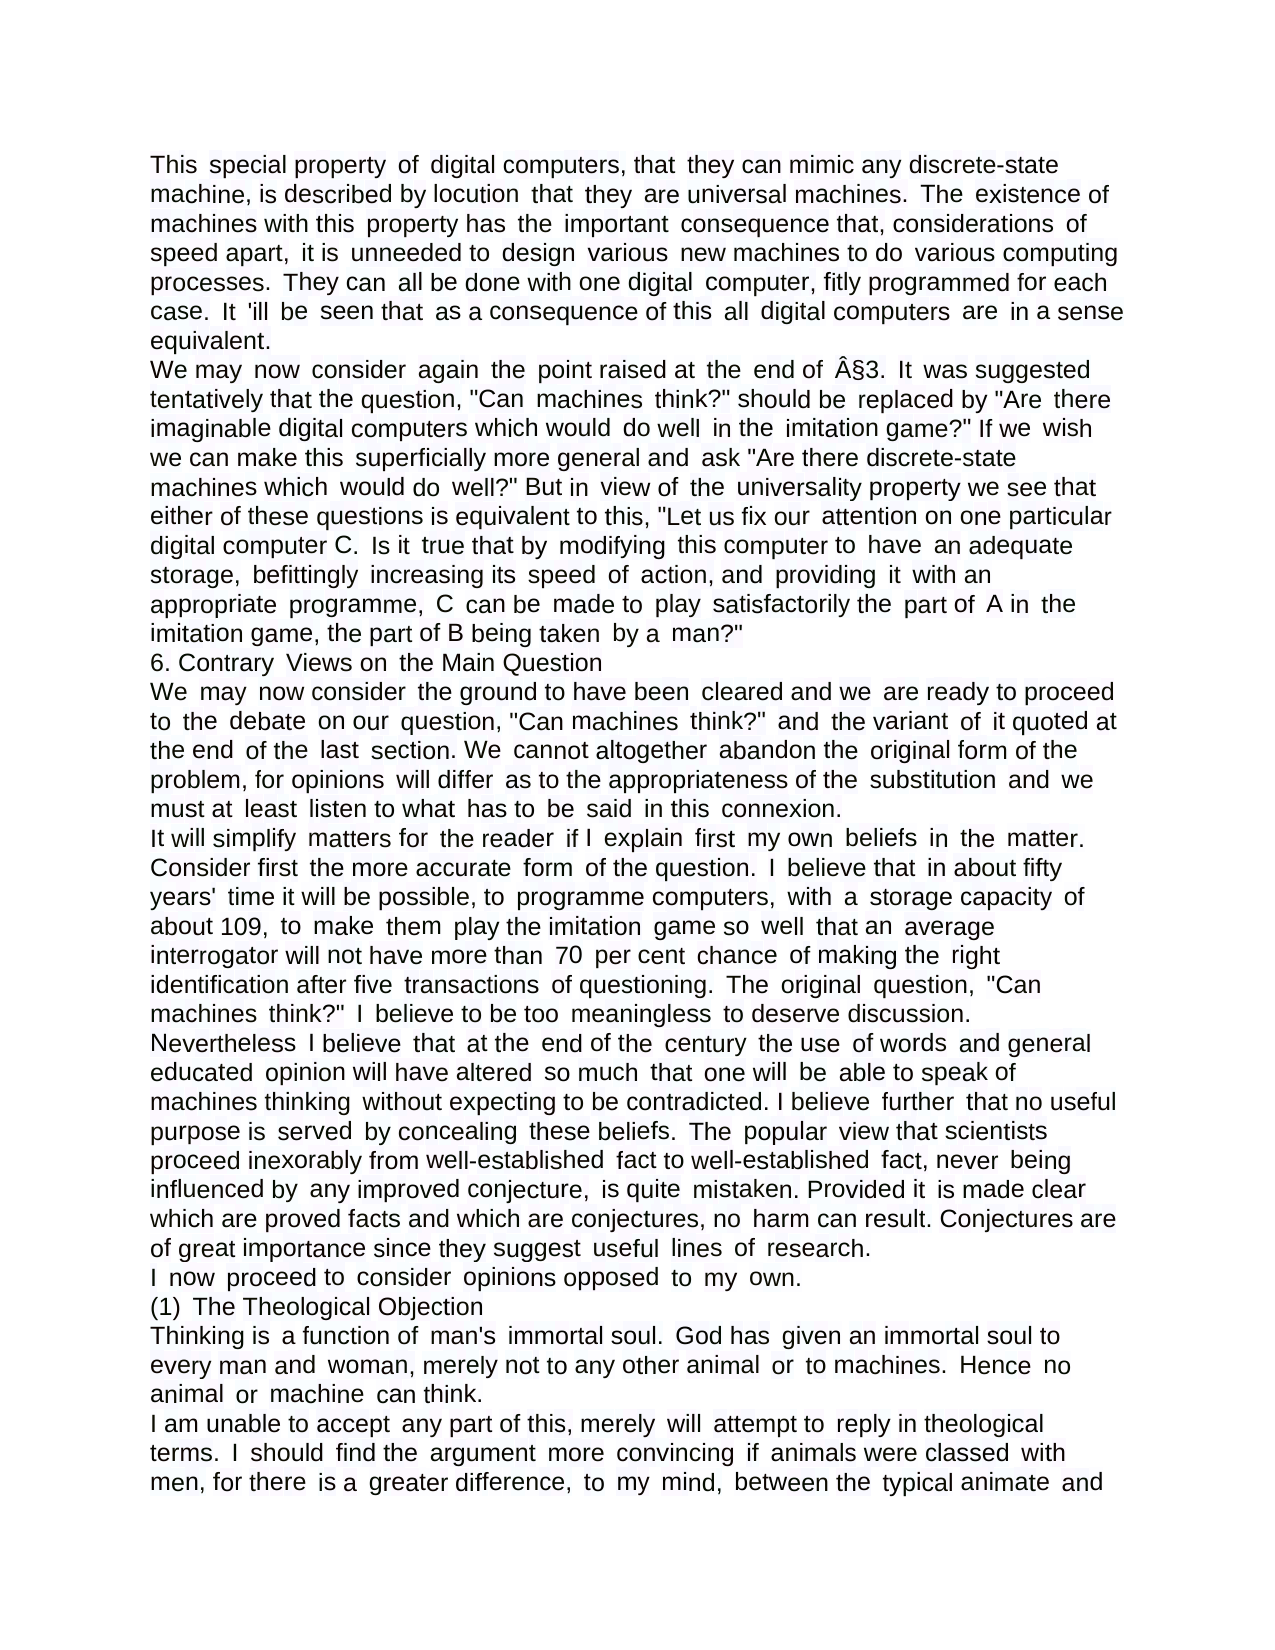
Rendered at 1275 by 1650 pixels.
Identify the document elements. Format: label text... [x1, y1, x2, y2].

text I now proceed to consider opinions opposed to my own. [763, 1262, 1125, 1292]
text This special property of digital computers, that they can mimic any discrete-state machine, is described by locution that they are universal machines. The existence of machines with this property has the important consequence that, considerations of speed apart, it is unneeded to design various new machines to do various computing processes. They can all be done with one digital computer, fitly programmed for each case. It 'ill be seen that as a consequence of this all digital computers are in a sense equivalent. [150, 150, 1125, 355]
text (1) The Theological Objection [483, 1292, 1125, 1321]
text We may now consider again the point raised at the end of Â§3. It was suggested tentatively that the question, "Can machines think?" should be replaced by "Are there imaginable digital computers which would do well in the imitation game?" If we wish we can make this superficially more general and ask "Are there discrete-state machines which would do well?" But in view of the universality property we see that either of these questions is equivalent to this, "Let us fix our attention on one particular digital computer C. Is it true that by modifying this computer to have an adequate storage, befittingly increasing its speed of action, and providing it with an appropriate programme, C can be made to play satisfactorily the part of A in the imitation game, the part of B being taken by a man?" [150, 355, 1125, 648]
text I now proceed to consider opinions opposed to my own. [659, 1262, 749, 1292]
text It will simplify matters for the reader if I explain first my own beliefs in the matter. Consider first the more accurate form of the question. I believe that in about fifty years' time it will be possible, to programme computers, with a storage capacity of about 109, to make them play the imitation game so well that an average interrogator will not have more than 70 per cent chance of making the right identification after five transactions of questioning. The original question, "Can machines think?" I believe to be too meaningless to deserve discussion. Nevertheless I believe that at the end of the century the use of words and general educated opinion will have altered so much that one will be able to speak of machines thinking without expecting to be contradicted. I believe further that no useful purpose is served by concealing these beliefs. The popular view that scientists proceed inexorably from well-established fact to well-established fact, never being influenced by any improved conjecture, is quite mistaken. Provided it is made clear which are proved facts and which are conjectures, no harm can result. Conjectures are of great importance since they suggest useful lines of research. [150, 823, 1125, 1262]
text Thinking is a function of man's immortal soul. God has given an immortal soul to every man and woman, merely not to any other animal or to machines. Hence no animal or machine can think. [224, 1321, 288, 1409]
text I now proceed to consider opinions opposed to my own. [530, 1262, 577, 1292]
text We may now consider the ground to have been cleared and we are ready to proceed to the debate on our question, "Can machines think?" and the variant of it quoted at the end of the last section. We cannot altogether abandon the original form of the problem, for opinions will differ as to the appropriateness of the substitution and we must at least listen to what has to be said in this connexion. [788, 677, 1125, 823]
text We may now consider the ground to have been cleared and we are ready to proceed to the debate on our question, "Can machines think?" and the variant of it quoted at the end of the last section. We cannot altogether abandon the original form of the problem, for opinions will differ as to the appropriateness of the substitution and we must at least listen to what has to be said in this connexion. [337, 677, 473, 823]
text We may now consider the ground to have been cleared and we are ready to proceed to the debate on our question, "Can machines think?" and the variant of it quoted at the end of the last section. We cannot altogether abandon the original form of the problem, for opinions will differ as to the appropriateness of the substitution and we must at least listen to what has to be said in this connexion. [481, 677, 581, 823]
text I now proceed to consider opinions opposed to my own. [197, 1262, 263, 1292]
text Thinking is a function of man's immortal soul. God has given an immortal soul to every man and woman, merely not to any other animal or to machines. Hence no animal or machine can think. [483, 1321, 1125, 1409]
text 6. Contrary Views on the Main Question [602, 648, 1125, 677]
